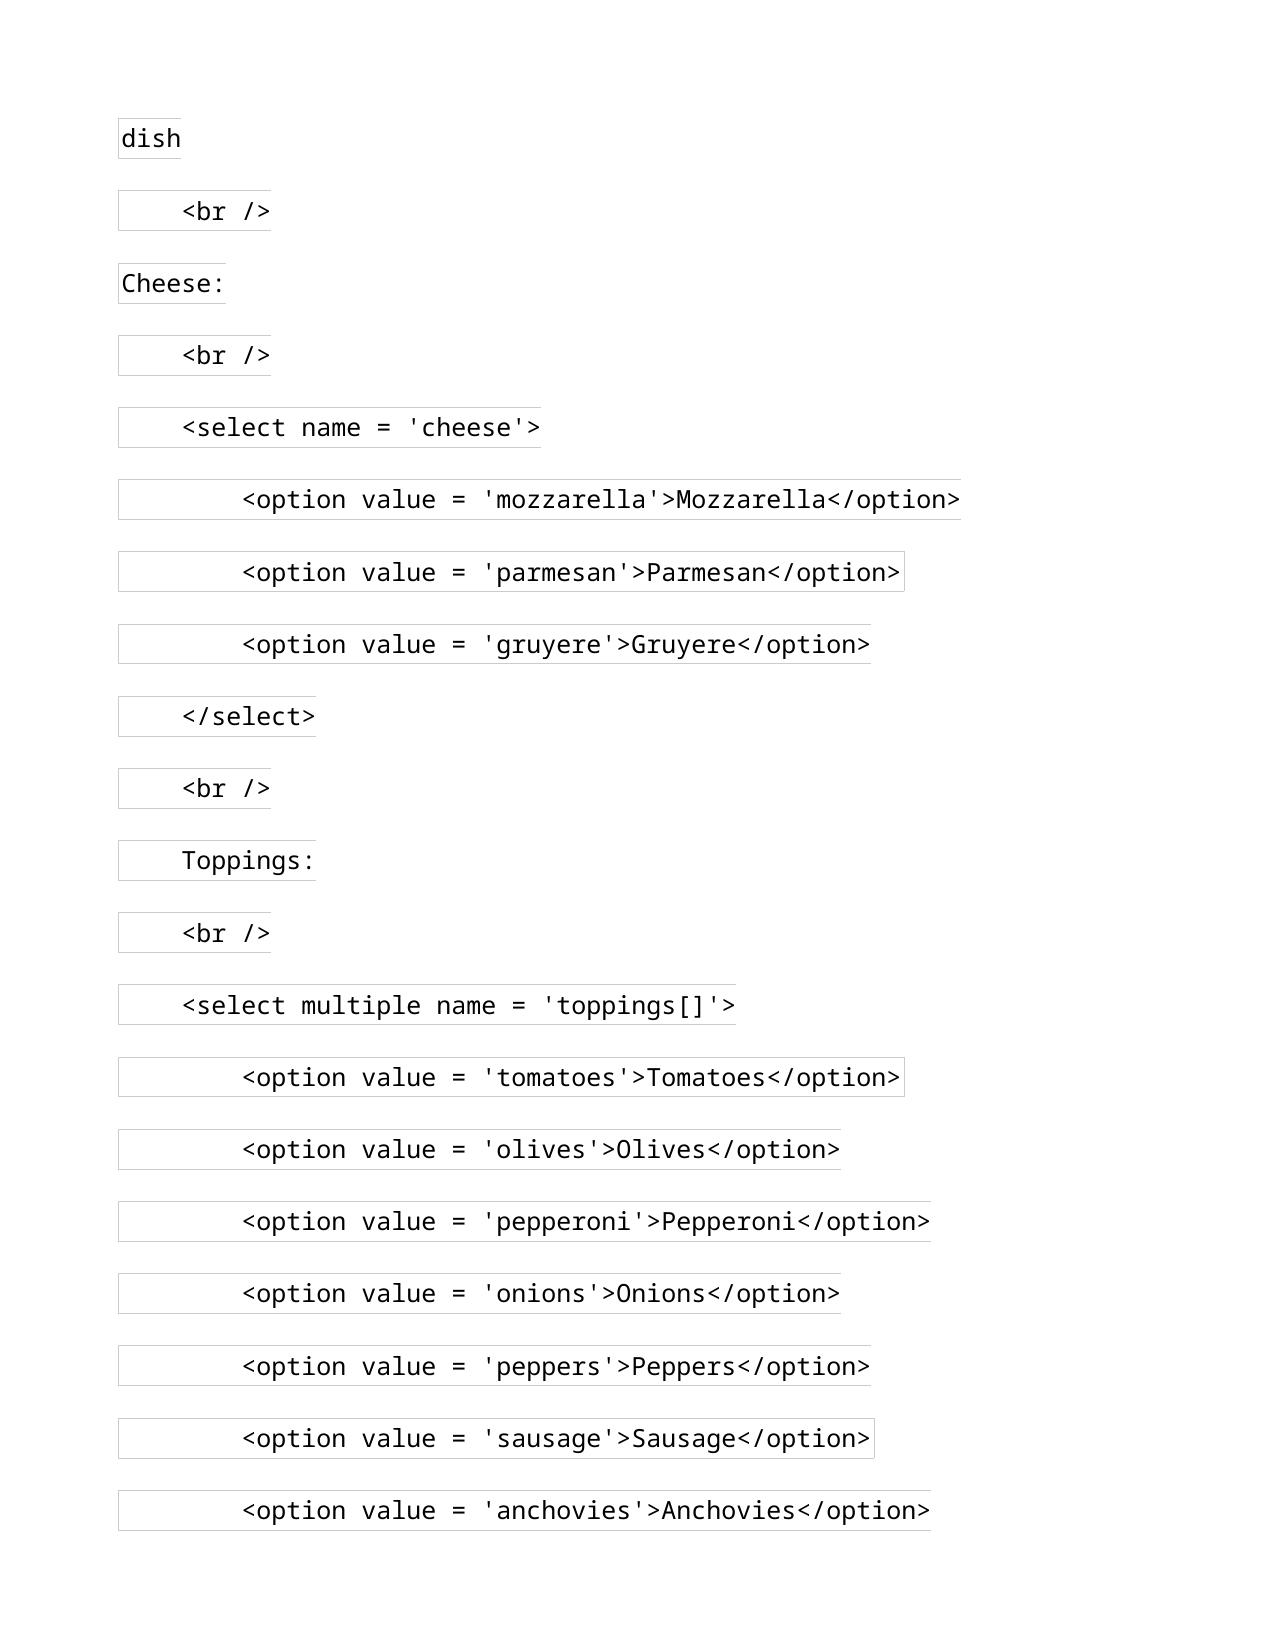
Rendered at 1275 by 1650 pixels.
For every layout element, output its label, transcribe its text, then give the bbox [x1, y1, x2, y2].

text <option value = 'anchovies'>Anchovies</option> [119, 1490, 1157, 1530]
text dish <br /> Cheese: <br /> <select name = 'cheese'> <option value = 'mozzarella'>Mozzarella</option> <option value = 'parmesan'>Parmesan</option> [118, 118, 1157, 591]
text <option value = 'olives'>Olives</option> <option value = 'pepperoni'>Pepperoni</option> <option value = 'onions'>Onions</option> <option value = 'peppers'>Peppers</option> <option value = 'sausage'>Sausage</option> [118, 1129, 1157, 1458]
text <option value = 'gruyere'>Gruyere</option> </select> <br /> Toppings: <br /> <select multiple name = 'toppings[]'> <option value = 'tomatoes'>Tomatoes</option> [118, 623, 1157, 1097]
